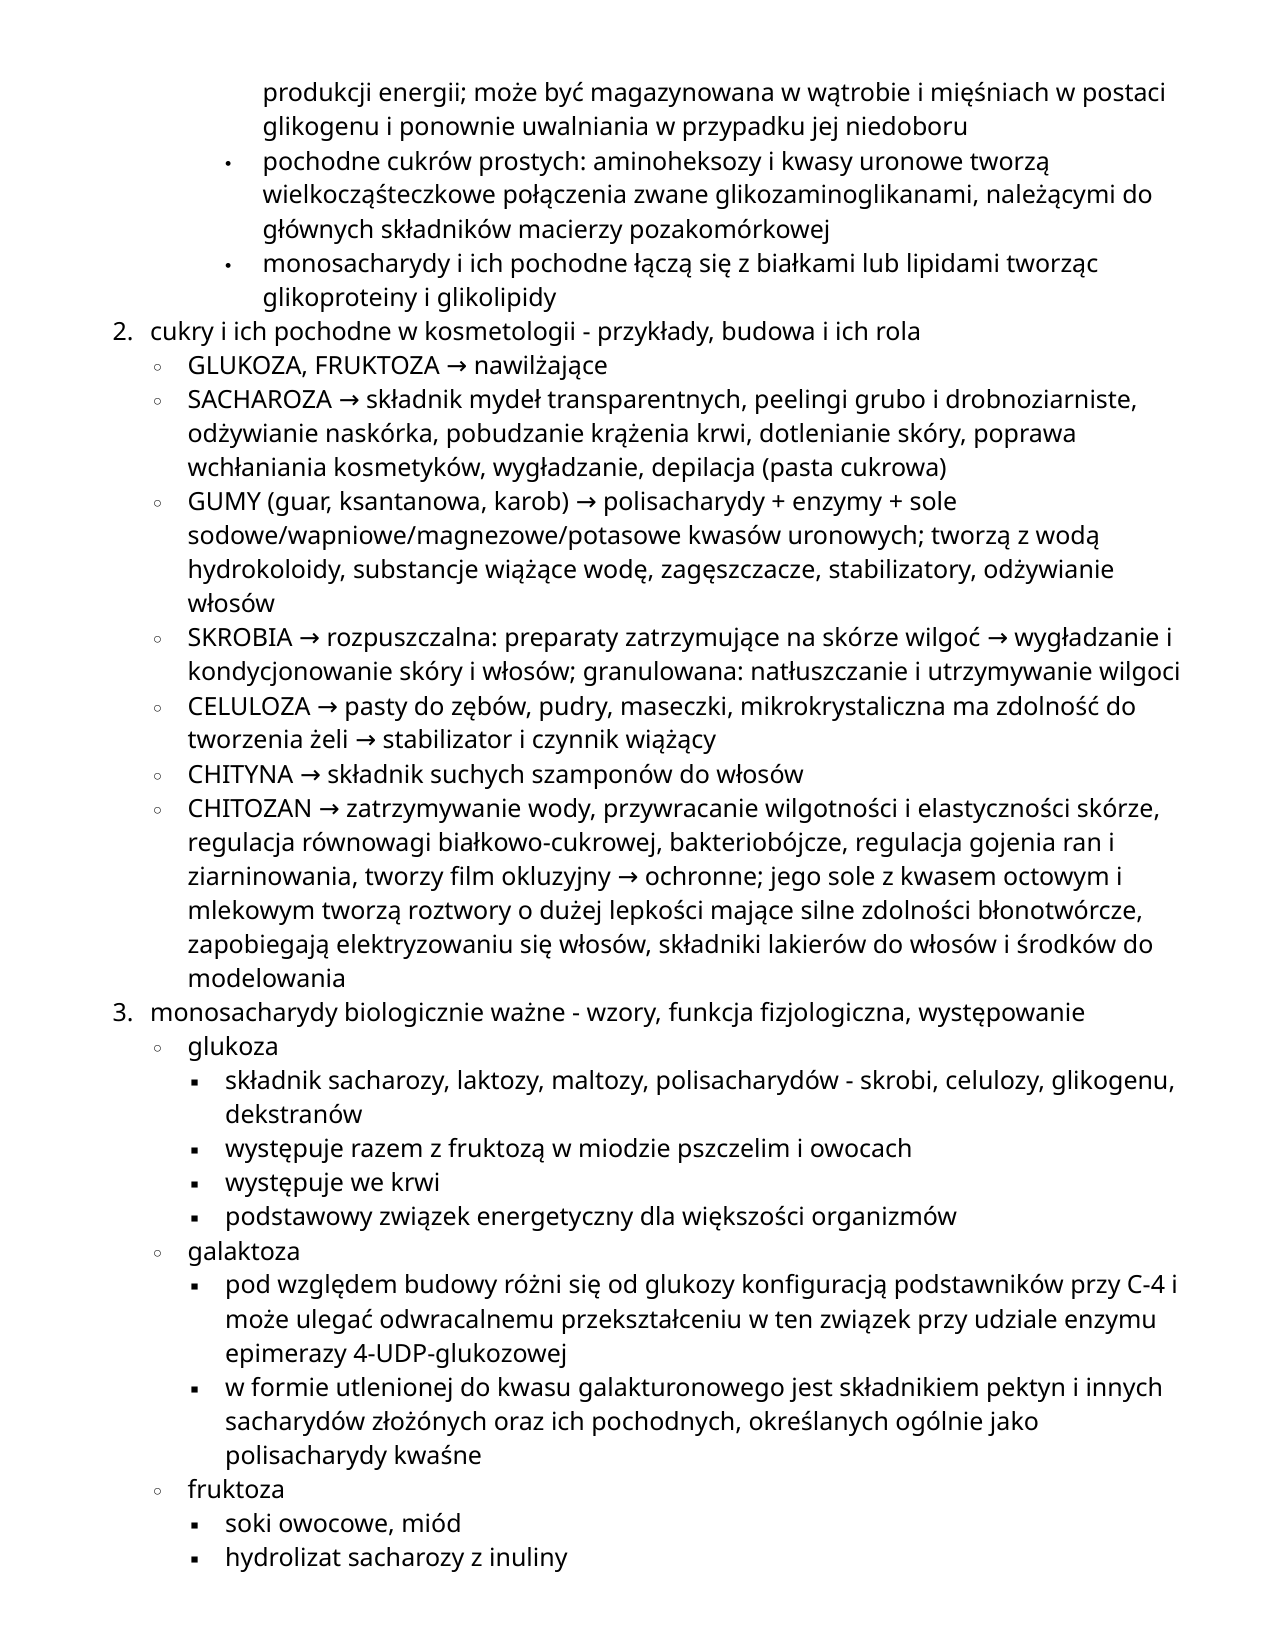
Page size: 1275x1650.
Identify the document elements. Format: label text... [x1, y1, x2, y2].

list pod względem budowy różni się od glukozy konfiguracją podstawników przy C-4 i może ulegać odwracalnemu przekształceniu w ten związek przy udziale enzymu epimerazy 4-UDP-glukozowej [187, 1267, 1200, 1369]
list SKROBIA → rozpuszczalna: preparaty zatrzymujące na skórze wilgoć → wygładzanie i kondycjonowanie skóry i włosów; granulowana: natłuszczanie i utrzymywanie wilgoci [150, 620, 1200, 688]
list CELULOZA → pasty do zębów, pudry, maseczki, mikrokrystaliczna ma zdolność do tworzenia żeli → stabilizator i czynnik wiążący [150, 688, 1200, 756]
list GLUKOZA, FRUKTOZA → nawilżające [150, 347, 1200, 382]
list w formie utlenionej do kwasu galakturonowego jest składnikiem pektyn i innych sacharydów złożónych oraz ich pochodnych, określanych ogólnie jako polisacharydy kwaśne [187, 1369, 1200, 1472]
list soki owocowe, miód [187, 1506, 1200, 1540]
list fruktoza [150, 1472, 1200, 1506]
list monosacharydy i ich pochodne łączą się z białkami lub lipidami tworząc glikoproteiny i glikolipidy [225, 245, 1200, 313]
list CHITYNA → składnik suchych szamponów do włosów [150, 756, 1200, 790]
list monosacharydy biologicznie ważne - wzory, funkcja fizjologiczna, występowanie [112, 995, 1200, 1029]
list podstawowy związek energetyczny dla większości organizmów [187, 1199, 1200, 1233]
list hydrolizat sacharozy z inuliny [187, 1540, 1200, 1574]
list galaktoza [150, 1233, 1200, 1267]
list cukry i ich pochodne w kosmetologii - przykłady, budowa i ich rola [112, 313, 1200, 347]
list występuje razem z fruktozą w miodzie pszczelim i owocach [187, 1131, 1200, 1165]
list składnik sacharozy, laktozy, maltozy, polisacharydów - skrobi, celulozy, glikogenu, dekstranów [187, 1063, 1200, 1131]
list pochodne cukrów prostych: aminoheksozy i kwasy uronowe tworzą wielkocząśteczkowe połączenia zwane glikozaminoglikanami, należącymi do głównych składników macierzy pozakomórkowej [225, 143, 1200, 245]
list SACHAROZA → składnik mydeł transparentnych, peelingi grubo i drobnoziarniste, odżywianie naskórka, pobudzanie krążenia krwi, dotlenianie skóry, poprawa wchłaniania kosmetyków, wygładzanie, depilacja (pasta cukrowa) [150, 382, 1200, 484]
list GUMY (guar, ksantanowa, karob) → polisacharydy + enzymy + sole sodowe/wapniowe/magnezowe/potasowe kwasów uronowych; tworzą z wodą hydrokoloidy, substancje wiążące wodę, zagęszczacze, stabilizatory, odżywianie włosów [150, 484, 1200, 620]
list występuje we krwi [187, 1165, 1200, 1199]
list glukoza [150, 1029, 1200, 1063]
list produkcji energii; może być magazynowana w wątrobie i mięśniach w postaci glikogenu i ponownie uwalniania w przypadku jej niedoboru [225, 75, 1200, 143]
list CHITOZAN → zatrzymywanie wody, przywracanie wilgotności i elastyczności skórze, regulacja równowagi białkowo-cukrowej, bakteriobójcze, regulacja gojenia ran i ziarninowania, tworzy film okluzyjny → ochronne; jego sole z kwasem octowym i mlekowym tworzą roztwory o dużej lepkości mające silne zdolności błonotwórcze, zapobiegają elektryzowaniu się włosów, składniki lakierów do włosów i środków do modelowania [150, 790, 1200, 995]
